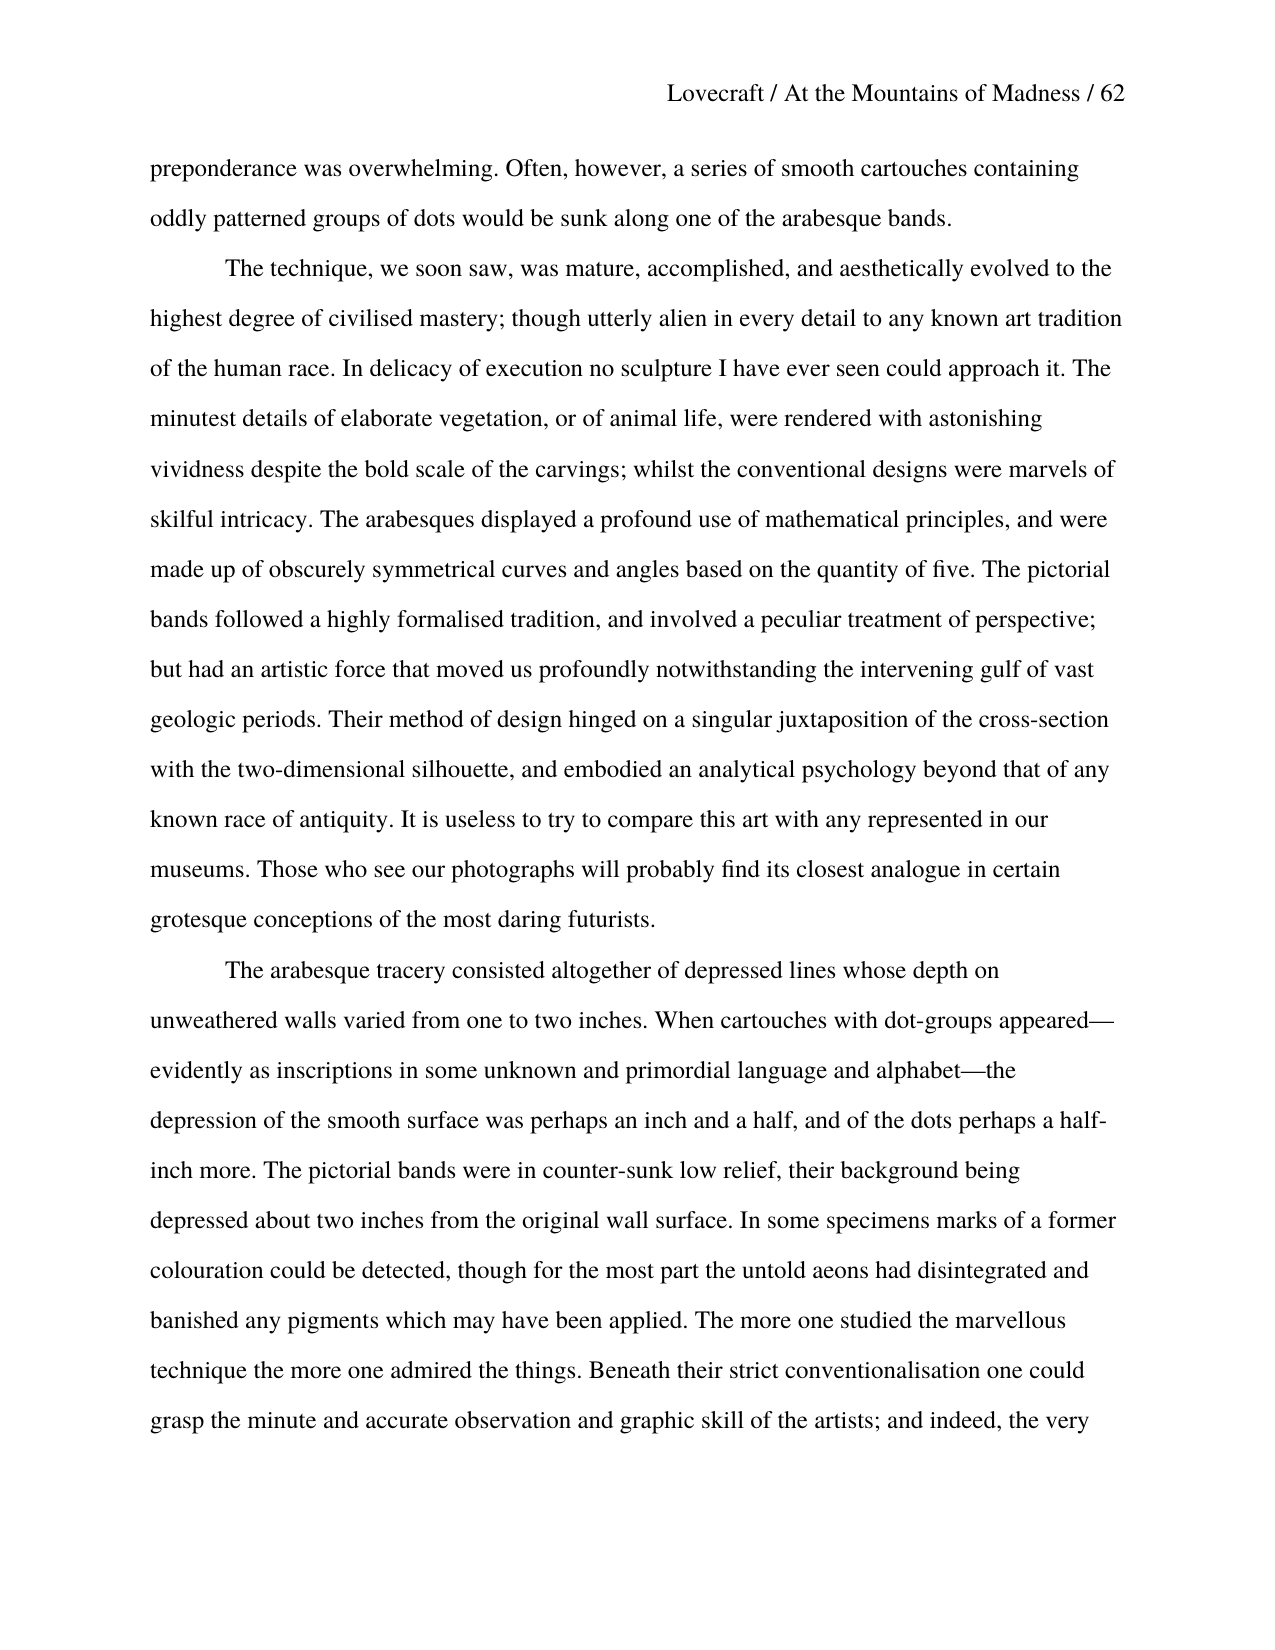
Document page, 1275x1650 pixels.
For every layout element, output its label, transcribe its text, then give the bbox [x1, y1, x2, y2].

text The technique, we soon saw, was mature, accomplished, and aesthetically evolved to the highest degree of civilised mastery; though utterly alien in every detail to any known art tradition of the human race. In delicacy of execution no sculpture I have ever seen could approach it. The minutest details of elaborate vegetation, or of animal life, were rendered with astonishing vividness despite the bold scale of the carvings; whilst the conventional designs were marvels of skilful intricacy. The arabesques displayed a profound use of mathematical principles, and were made up of obscurely symmetrical curves and angles based on the quantity of five. The pictorial bands followed a highly formalised tradition, and involved a peculiar treatment of perspective; but had an artistic force that moved us profoundly notwithstanding the intervening gulf of vast geologic periods. Their method of design hinged on a singular juxtaposition of the cross-section with the two-dimensional silhouette, and embodied an analytical psychology beyond that of any known race of antiquity. It is useless to try to compare this art with any represented in our museums. Those who see our photographs will probably find its closest analogue in certain grotesque conceptions of the most daring futurists. [150, 250, 1125, 935]
text preponderance was overwhelming. Often, however, a series of smooth cartouches containing oddly patterned groups of dots would be sunk along one of the arabesque bands. [150, 150, 1125, 233]
text The arabesque tracery consisted altogether of depressed lines whose depth on unweathered walls varied from one to two inches. When cartouches with dot-groups appeared—evidently as inscriptions in some unknown and primordial language and alphabet—the depression of the smooth surface was perhaps an inch and a half, and of the dots perhaps a half-inch more. The pictorial bands were in counter-sunk low relief, their background being depressed about two inches from the original wall surface. In some specimens marks of a former colouration could be detected, though for the most part the untold aeons had disintegrated and banished any pigments which may have been applied. The more one studied the marvellous technique the more one admired the things. Beneath their strict conventionalisation one could grasp the minute and accurate observation and graphic skill of the artists; and indeed, the very [150, 952, 1125, 1436]
